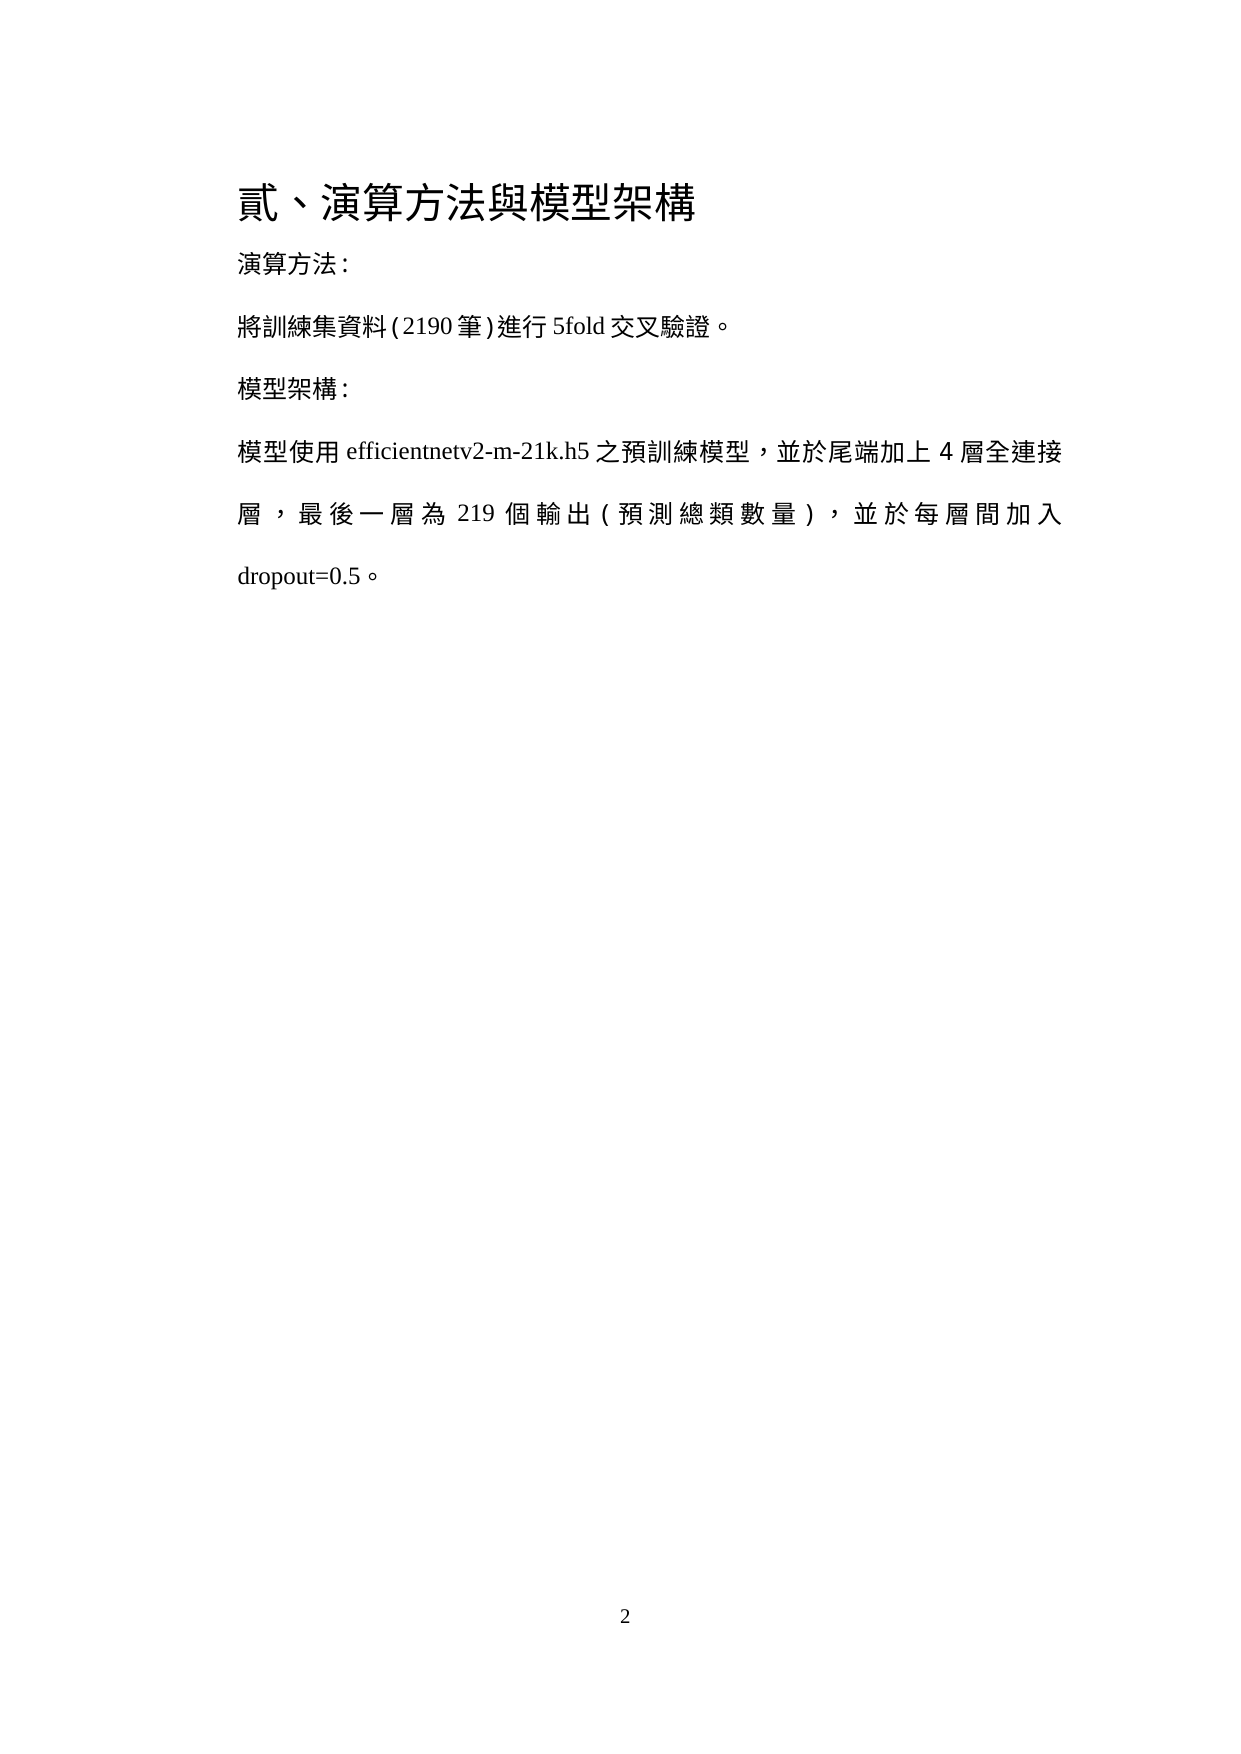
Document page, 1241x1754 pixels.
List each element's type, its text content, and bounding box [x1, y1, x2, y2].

text 將訓練集資料(2190筆)進行5fold交叉驗證。 [237, 284, 1063, 346]
text 演算方法: [237, 221, 1063, 284]
list 演算方法與模型架構 [237, 159, 1063, 221]
text 模型使用efficientnetv2-m-21k.h5之預訓練模型，並於尾端加上4層全連接層，最後一層為219個輸出(預測總類數量)，並於每層間加入dropout=0.5。 [237, 409, 1063, 596]
text 模型架構: [237, 346, 1063, 409]
